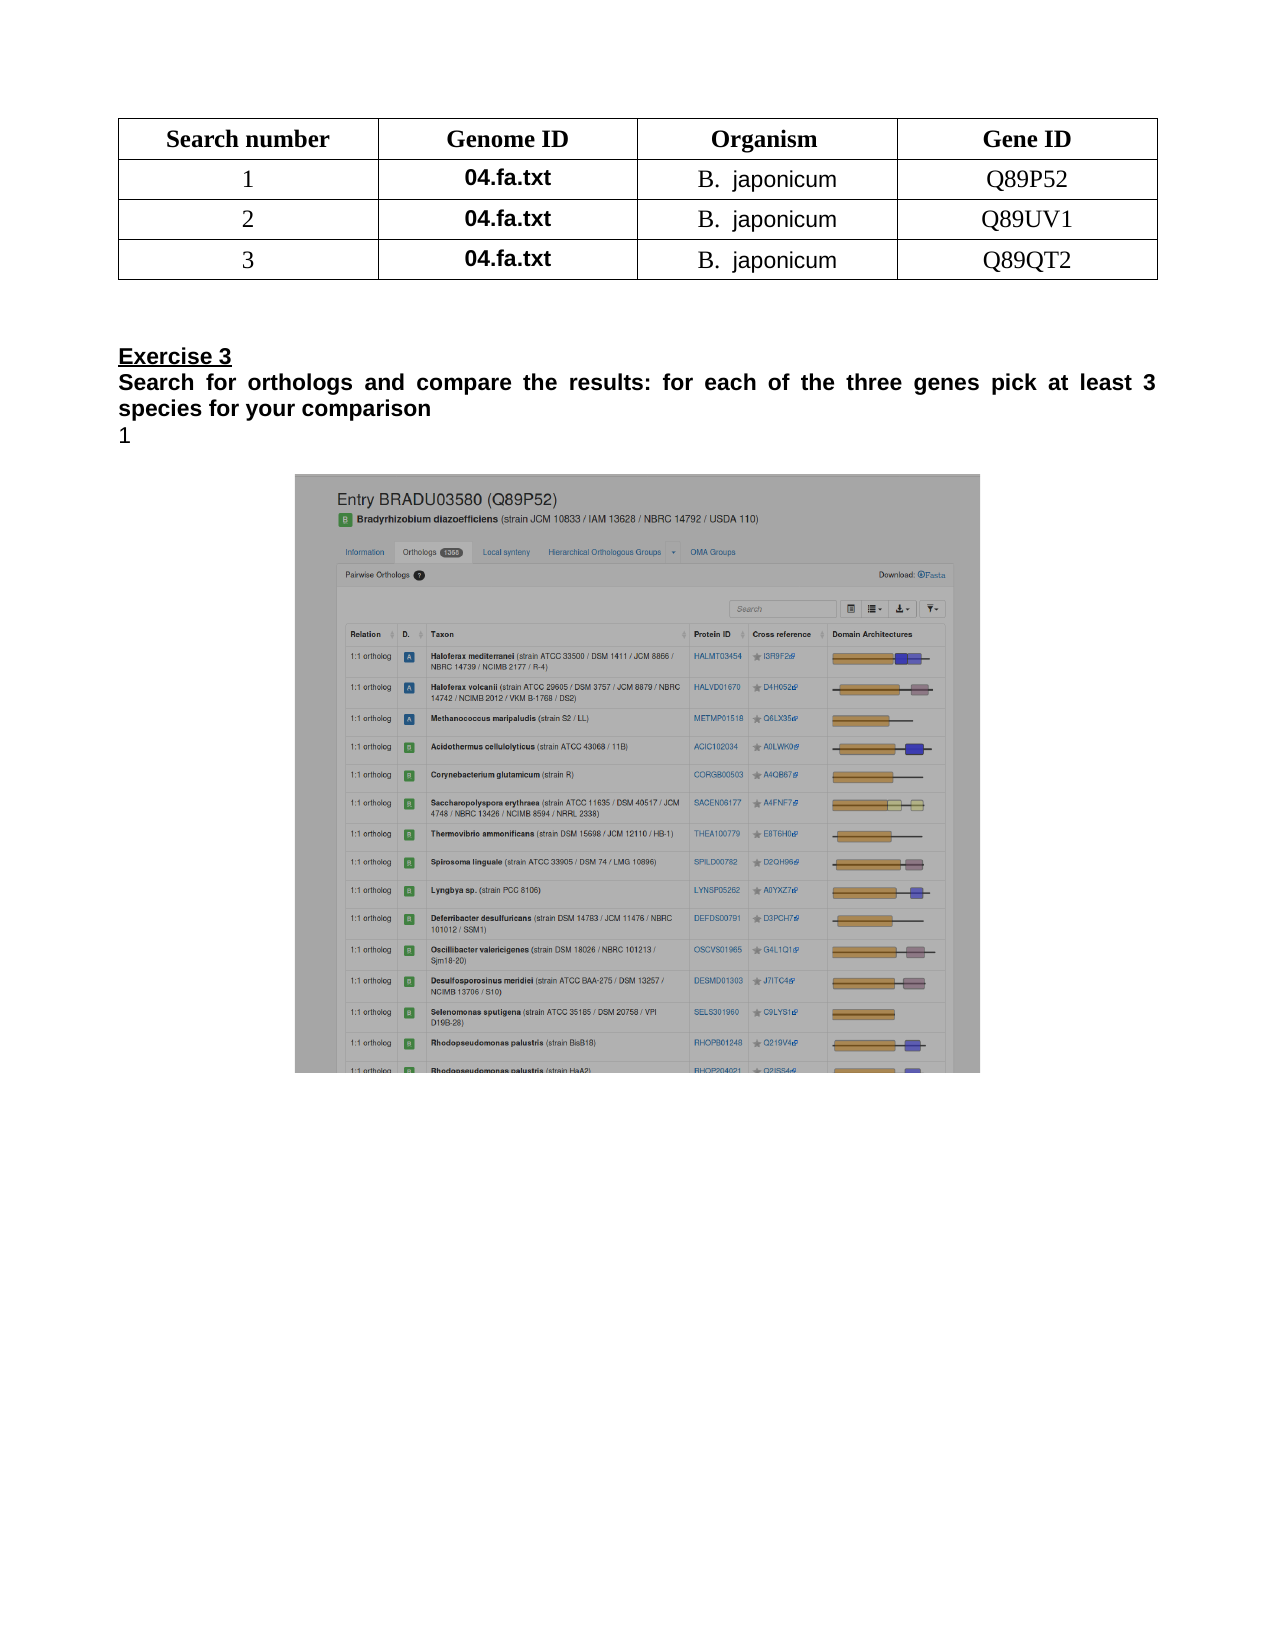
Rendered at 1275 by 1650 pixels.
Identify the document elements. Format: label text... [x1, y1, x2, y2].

table_cell 04.fa.txt [379, 160, 637, 199]
table_cell B. japonicum [638, 200, 897, 239]
table_cell 04.fa.txt [379, 240, 637, 279]
text Search for orthologs and compare the results: for each of the three genes pick at least 3 species for your comparison [118, 369, 1157, 422]
table_cell B. japonicum [638, 160, 897, 199]
picture [294, 474, 981, 1073]
table_header Search number [119, 119, 378, 158]
table_cell Q89P52 [898, 160, 1157, 199]
text 1 [118, 422, 1157, 448]
table_cell Q89QT2 [898, 240, 1157, 279]
table_header Organism [638, 119, 897, 158]
table_cell 3 [119, 240, 378, 279]
table_header Gene ID [898, 119, 1157, 158]
table_cell 04.fa.txt [379, 200, 637, 239]
text Exercise 3 [118, 343, 1157, 369]
table_header Genome ID [379, 119, 637, 158]
table_cell 2 [119, 200, 378, 239]
table_cell 1 [119, 160, 378, 199]
table_cell Q89UV1 [898, 200, 1157, 239]
table_cell B. japonicum [638, 240, 897, 279]
